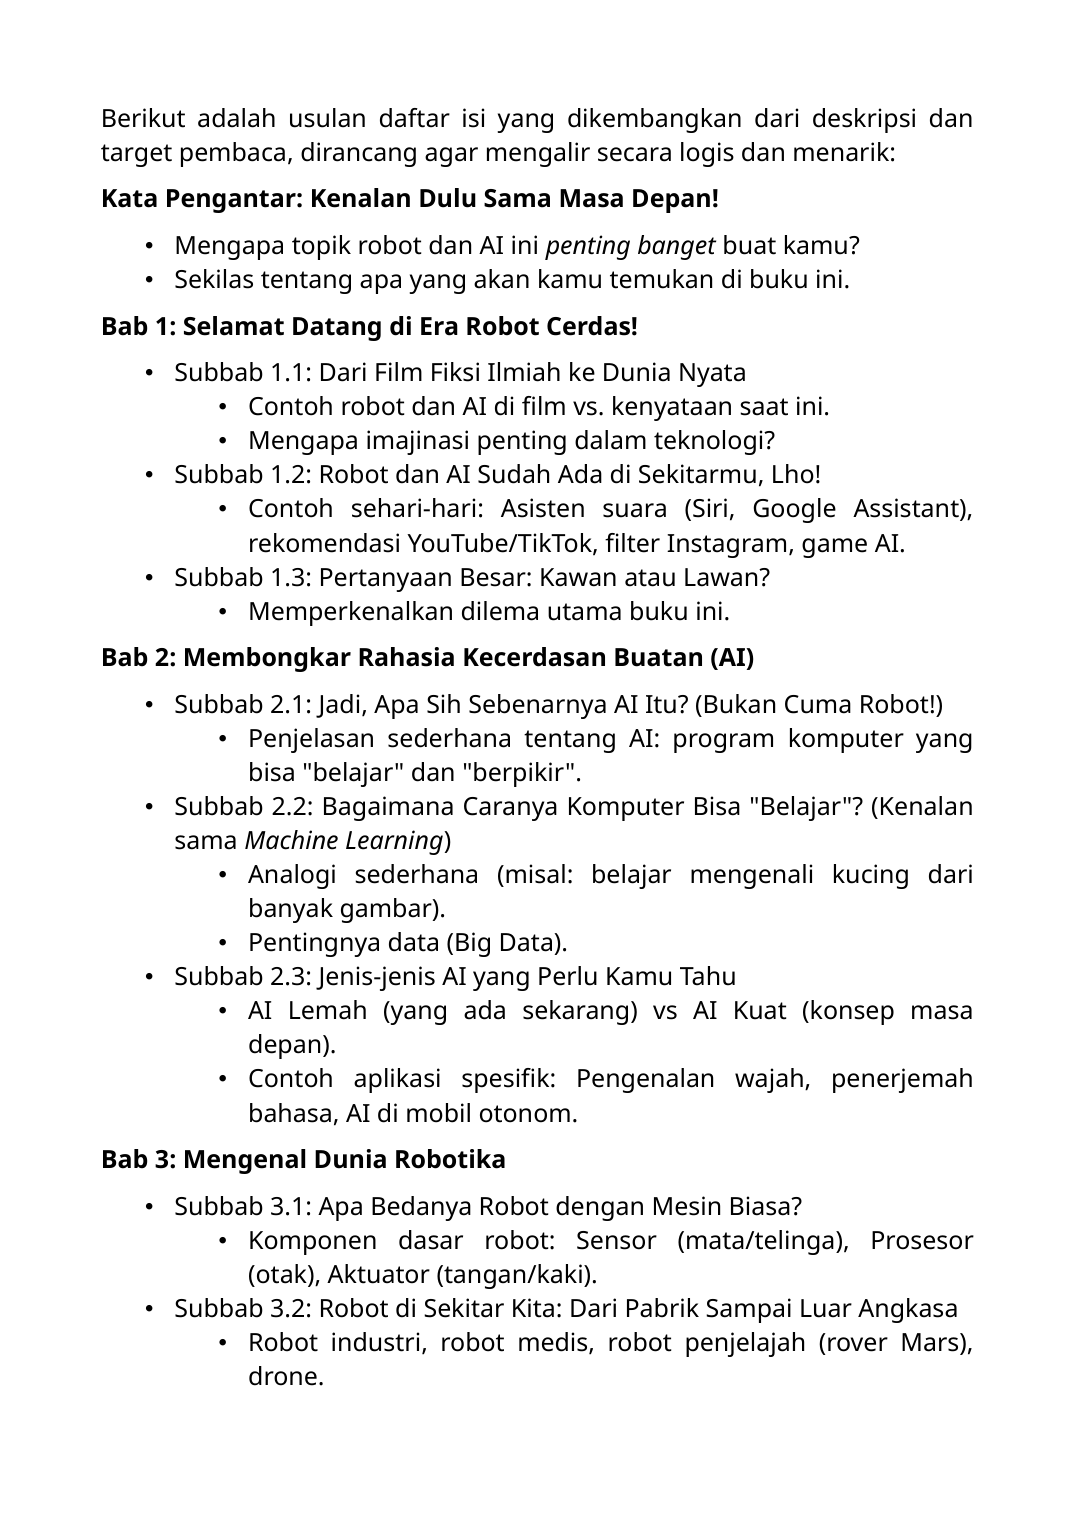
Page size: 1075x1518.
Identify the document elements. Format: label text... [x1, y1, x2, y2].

list Subbab 1.3: Pertanyaan Besar: Kawan atau Lawan? [145, 559, 974, 593]
list Contoh sehari-hari: Asisten suara (Siri, Google Assistant), rekomendasi YouTube/TikTok, filter Instagram, game AI. [218, 491, 974, 559]
text Berikut adalah usulan daftar isi yang dikembangkan dari deskripsi dan target pembaca, dirancang agar mengalir secara logis dan menarik: [101, 101, 974, 169]
list AI Lemah (yang ada sekarang) vs AI Kuat (konsep masa depan). [218, 993, 974, 1061]
list Robot industri, robot medis, robot penjelajah (rover Mars), drone. [218, 1324, 974, 1393]
text Kata Pengantar: Kenalan Dulu Sama Masa Depan! [101, 181, 974, 215]
text Bab 3: Mengenal Dunia Robotika [101, 1142, 974, 1176]
list Subbab 1.2: Robot dan AI Sudah Ada di Sekitarmu, Lho! [145, 457, 974, 491]
list Subbab 1.1: Dari Film Fiksi Ilmiah ke Dunia Nyata [145, 355, 974, 389]
list Contoh robot dan AI di film vs. kenyataan saat ini. [218, 389, 974, 423]
list Sekilas tentang apa yang akan kamu temukan di buku ini. [145, 262, 974, 296]
list Analogi sederhana (misal: belajar mengenali kucing dari banyak gambar). [218, 857, 974, 925]
list Memperkenalkan dilema utama buku ini. [218, 593, 974, 627]
list Subbab 3.2: Robot di Sekitar Kita: Dari Pabrik Sampai Luar Angkasa [145, 1291, 974, 1324]
text Bab 1: Selamat Datang di Era Robot Cerdas! [101, 308, 974, 342]
list Pentingnya data (Big Data). [218, 925, 974, 959]
text Bab 2: Membongkar Rahasia Kecerdasan Buatan (AI) [101, 640, 974, 674]
list Penjelasan sederhana tentang AI: program komputer yang bisa "belajar" dan "berpikir". [218, 721, 974, 789]
list Subbab 2.2: Bagaimana Caranya Komputer Bisa "Belajar"? (Kenalan sama Machine Learning) [145, 789, 974, 857]
list Mengapa imajinasi penting dalam teknologi? [218, 423, 974, 457]
list Mengapa topik robot dan AI ini penting banget buat kamu? [145, 228, 974, 262]
list Komponen dasar robot: Sensor (mata/telinga), Prosesor (otak), Aktuator (tangan/kaki). [218, 1222, 974, 1291]
list Subbab 2.3: Jenis-jenis AI yang Perlu Kamu Tahu [145, 959, 974, 993]
list Subbab 2.1: Jadi, Apa Sih Sebenarnya AI Itu? (Bukan Cuma Robot!) [145, 686, 974, 721]
list Contoh aplikasi spesifik: Pengenalan wajah, penerjemah bahasa, AI di mobil otonom. [218, 1061, 974, 1129]
list Subbab 3.1: Apa Bedanya Robot dengan Mesin Biasa? [145, 1188, 974, 1222]
